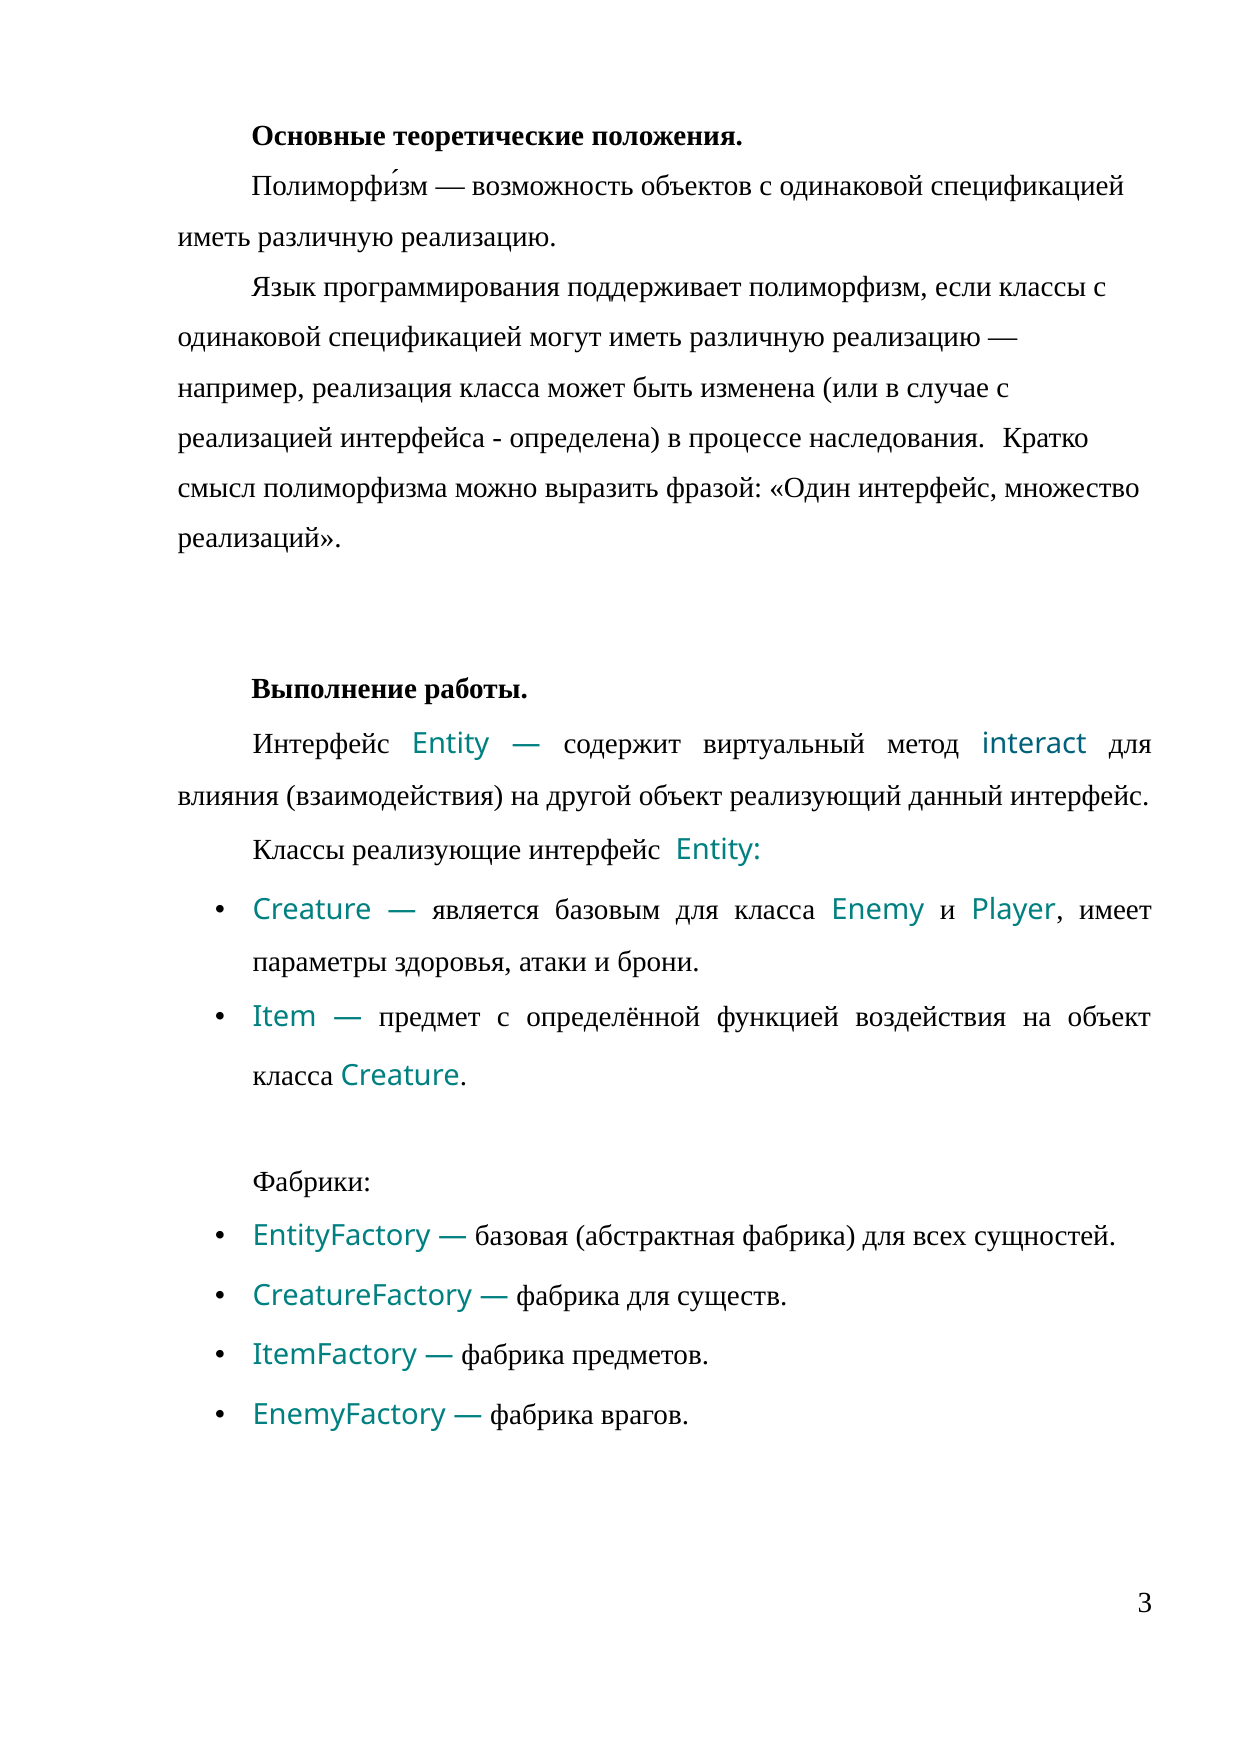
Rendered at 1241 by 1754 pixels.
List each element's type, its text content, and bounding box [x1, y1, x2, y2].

text Полиморфи́зм — возможность объектов с одинаковой спецификацией иметь различную реализацию. [177, 168, 1152, 252]
list ItemFactory — фабрика предметов. [215, 1333, 1152, 1373]
subtitle Выполнение работы. [177, 672, 1152, 705]
text Классы реализующие интерфейс Entity: [177, 829, 1152, 868]
list EnemyFactory — фабрика врагов. [215, 1393, 1152, 1433]
list Creature — является базовым для класса Enemy и Player, имеет параметры здоровья, атаки и брони. [215, 888, 1152, 978]
list Item — предмет с определённой функцией воздействия на объект класса Creature. [215, 995, 1152, 1094]
text Фабрики: [177, 1164, 1152, 1198]
subtitle Основные теоретические положения. [177, 118, 1152, 152]
text Интерфейс Entity — содержит виртуальный метод interact для влияния (взаимодействия) на другой объект реализующий данный интерфейс. [177, 722, 1152, 812]
list CreatureFactory — фабрика для существ. [215, 1274, 1152, 1314]
list EntityFactory — базовая (абстрактная фабрика) для всех сущностей. [215, 1214, 1152, 1254]
text Язык программирования поддерживает полиморфизм, если классы с одинаковой спецификацией могут иметь различную реализацию — например, реализация класса может быть изменена (или в случае с реализацией интерфейса - определена) в процессе наследования. Кратко смысл полиморфизма можно выразить фразой: «Один интерфейс, множество реализаций». [177, 269, 1152, 554]
